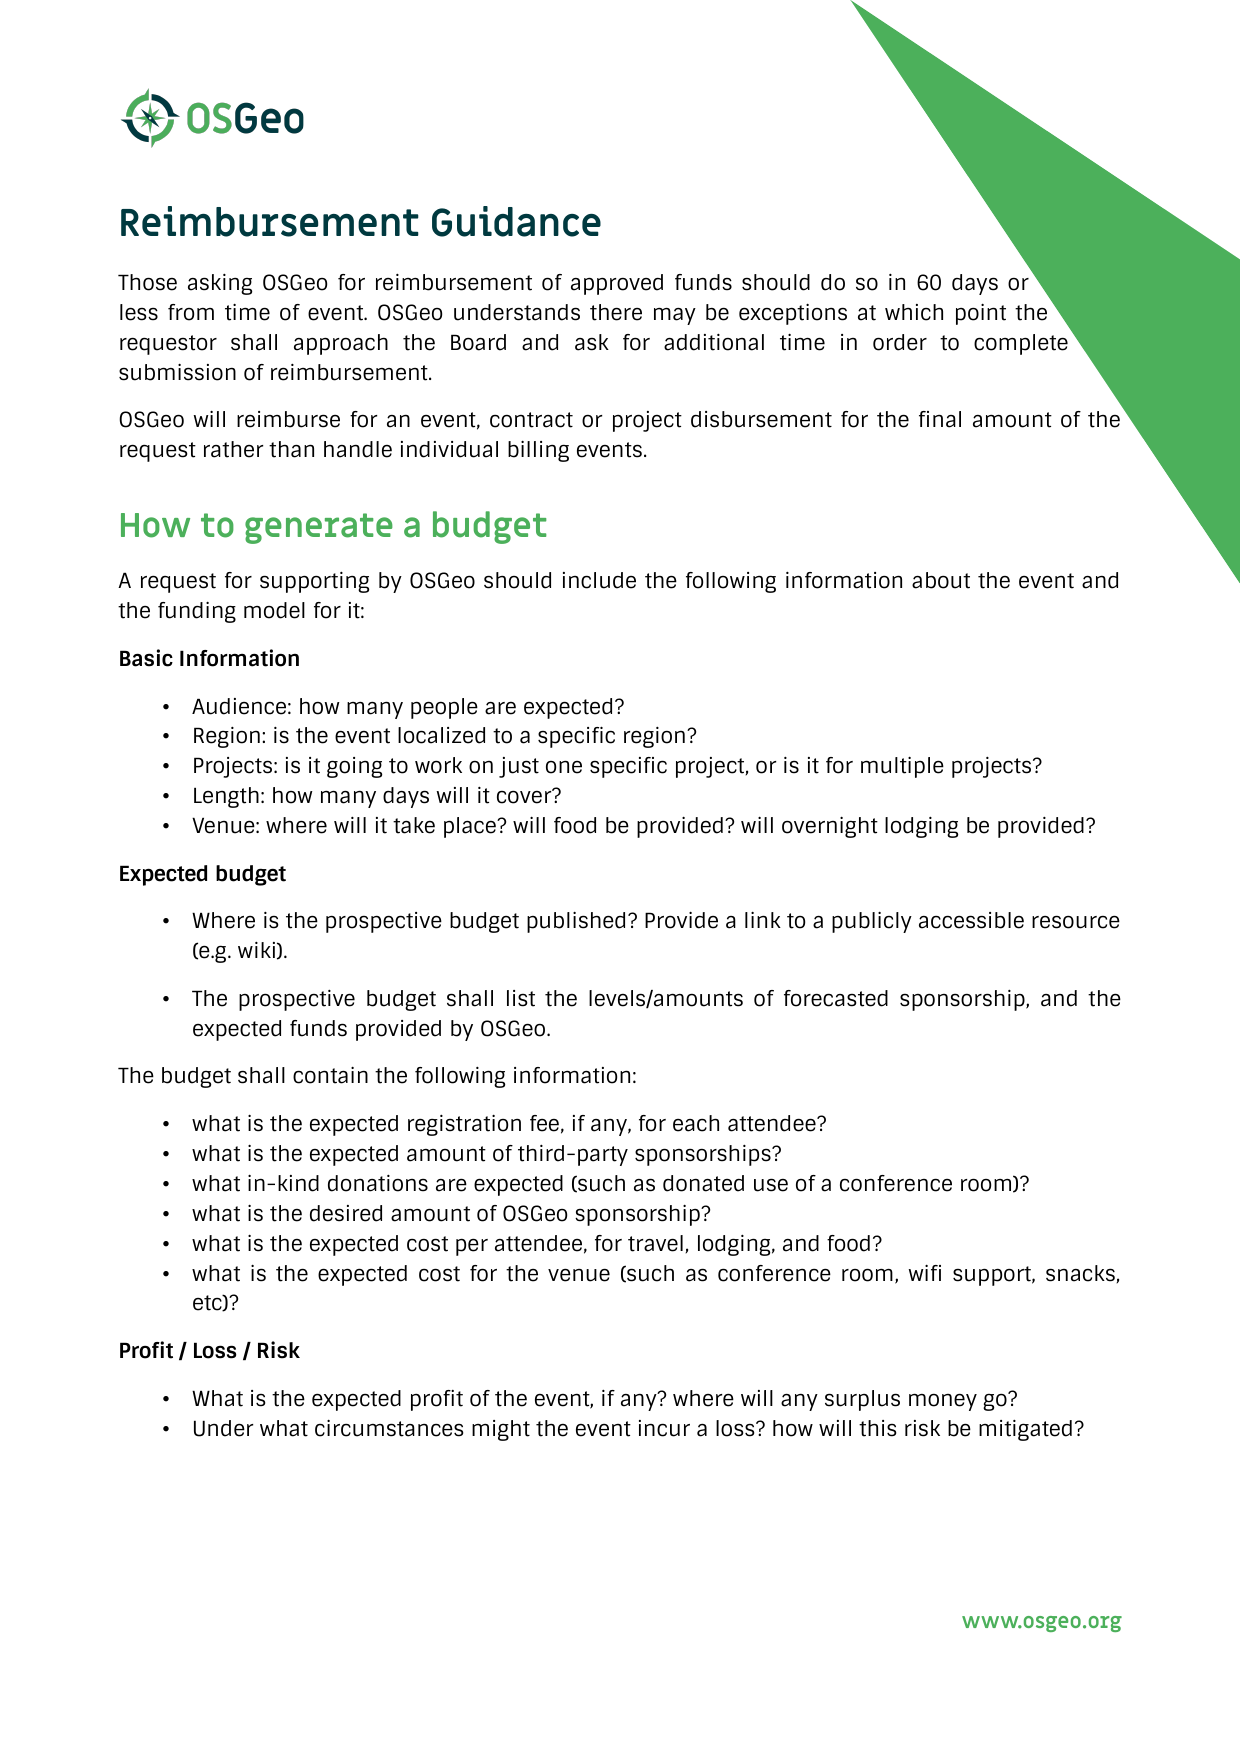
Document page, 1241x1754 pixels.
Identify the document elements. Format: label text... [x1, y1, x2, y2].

list what is the expected registration fee, if any, for each attendee? [162, 1111, 1122, 1138]
text A request for supporting by OSGeo should include the following information about the event and the funding model for it: [118, 568, 1122, 625]
text The budget shall contain the following information: [118, 1063, 1122, 1090]
list Length: how many days will it cover? [162, 783, 1122, 810]
list What is the expected profit of the event, if any? where will any surplus money go? [162, 1385, 1122, 1412]
list what in-kind donations are expected (such as donated use of a conference room)? [162, 1171, 1122, 1198]
text Basic Information [118, 646, 1122, 673]
list what is the desired amount of OSGeo sponsorship? [162, 1200, 1122, 1228]
list Under what circumstances might the event incur a loss? how will this risk be mitigated? [162, 1415, 1122, 1442]
list what is the expected cost per attendee, for travel, lodging, and food? [162, 1230, 1122, 1257]
picture [120, 88, 304, 148]
list Venue: where will it take place? will food be provided? will overnight lodging be provided? [162, 813, 1122, 840]
list Where is the prospective budget published? Provide a link to a publicly accessible resource (e.g. wiki). [162, 908, 1122, 965]
list The prospective budget shall list the levels/amounts of forecasted sponsorship, and the expected funds provided by OSGeo. [162, 986, 1122, 1043]
list Region: is the event localized to a specific region? [162, 723, 1122, 750]
text Expected budget [118, 861, 1122, 888]
subtitle Reimbursement Guidance [118, 200, 1015, 249]
list Projects: is it going to work on just one specific project, or is it for multiple projects? [162, 753, 1122, 780]
text Those asking OSGeo for reimbursement of approved funds should do so in 60 days or less from time of event. OSGeo understands there may be exceptions at which point the requestor shall approach the Board and ask for additional time in order to complete submission of reimbursement. [118, 269, 1107, 386]
list Audience: how many people are expected? [162, 693, 1122, 721]
text Profit / Loss / Risk [118, 1338, 1122, 1365]
text OSGeo will reimburse for an event, contract or project disbursement for the final amount of the request rather than handle individual billing events. [118, 407, 1122, 464]
subtitle How to generate a budget [118, 505, 1122, 549]
list what is the expected amount of third-party sponsorships? [162, 1141, 1122, 1168]
list what is the expected cost for the venue (such as conference room, wifi support, snacks, etc)? [162, 1260, 1122, 1317]
